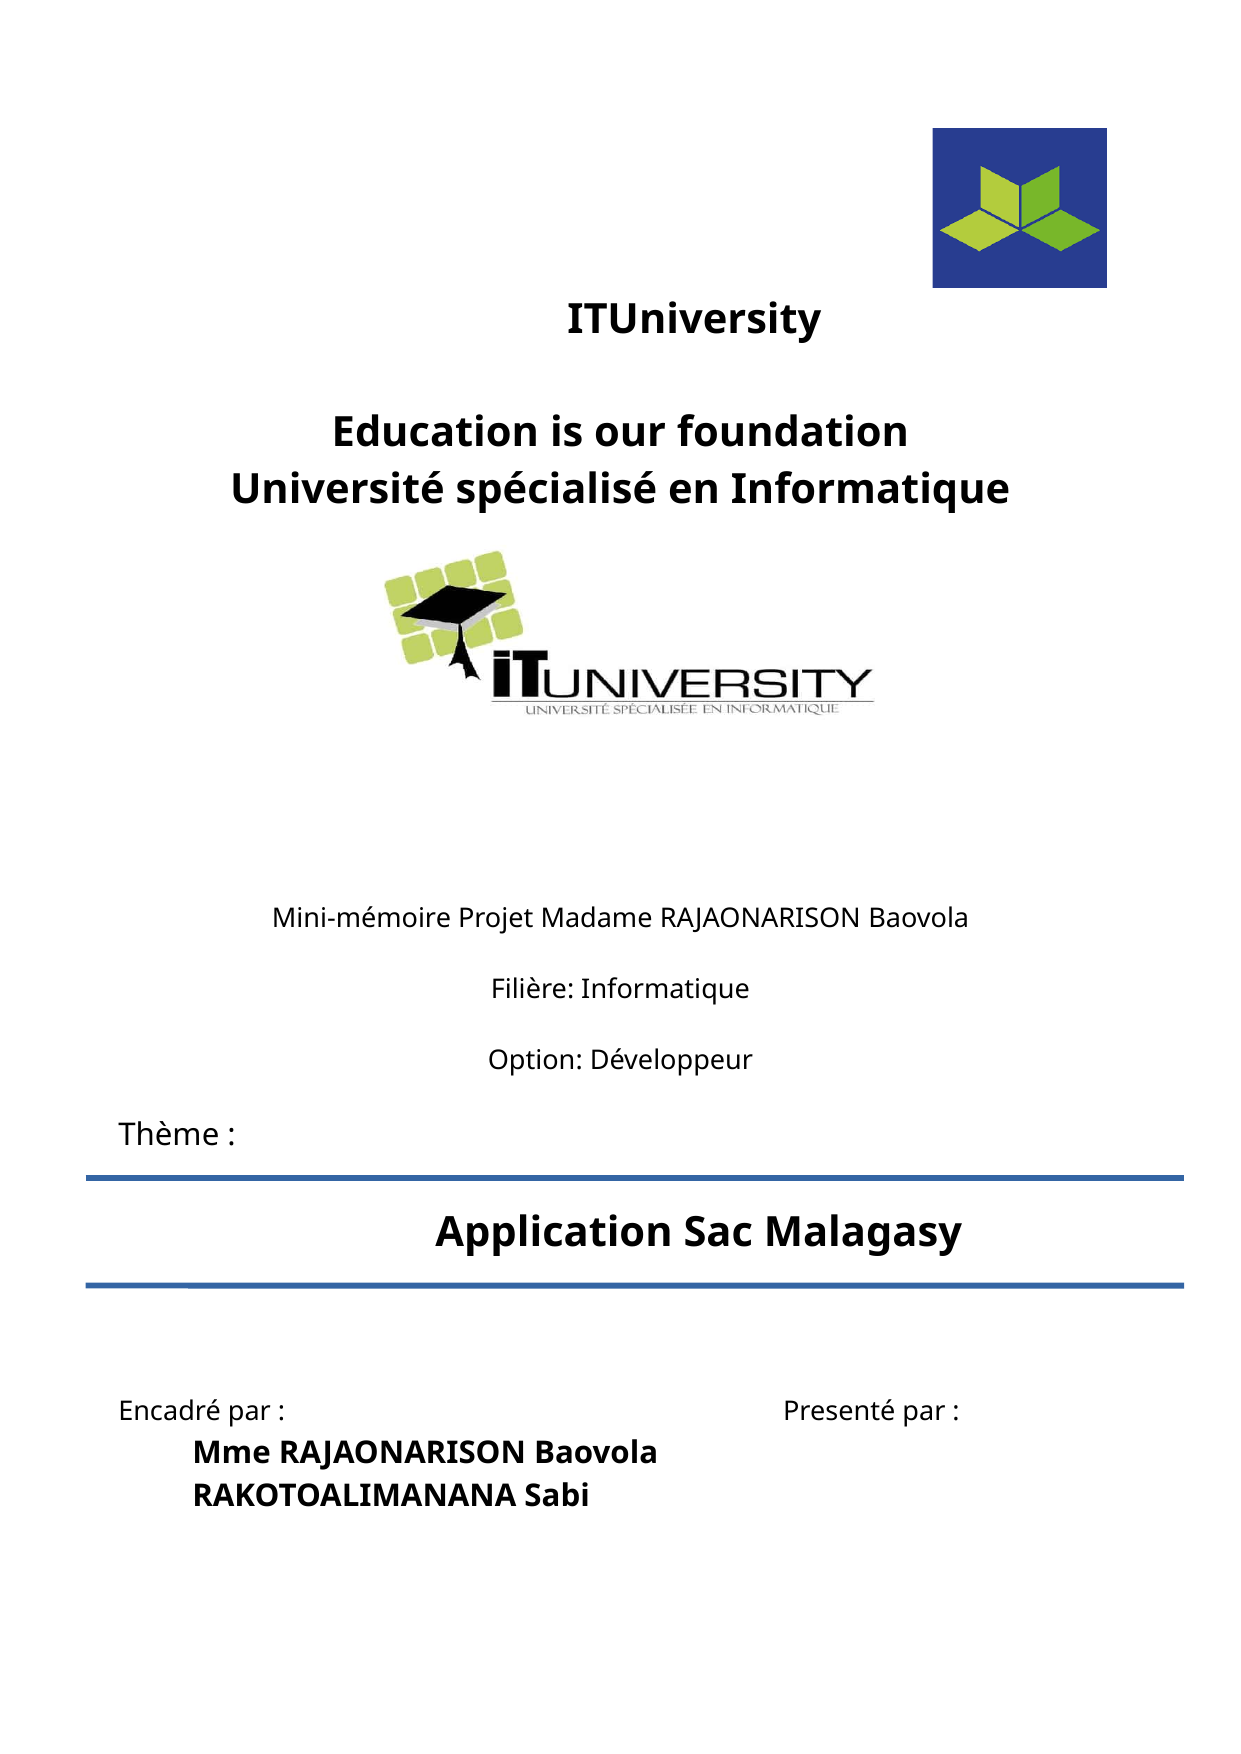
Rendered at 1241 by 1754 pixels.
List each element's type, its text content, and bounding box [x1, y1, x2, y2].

text Education is our foundation [118, 402, 1122, 459]
text Université spécialisé en Informatique [118, 459, 1122, 516]
text ITUniversity [118, 288, 1122, 345]
text Application Sac Malagasy [118, 1202, 1122, 1282]
text Mini-mémoire Projet Madame RAJAONARISON Baovola [118, 899, 1122, 936]
text Thème : [118, 1111, 1122, 1154]
text Filière: Informatique [118, 969, 1122, 1006]
picture [361, 517, 930, 829]
text Encadré par : Presenté par : Mme RAJAONARISON Baovola RAKOTOALIMANANA Sabi [118, 1387, 1122, 1515]
text Option: Développeur [118, 1041, 1122, 1077]
text [118, 1289, 1122, 1316]
picture [932, 128, 1107, 288]
